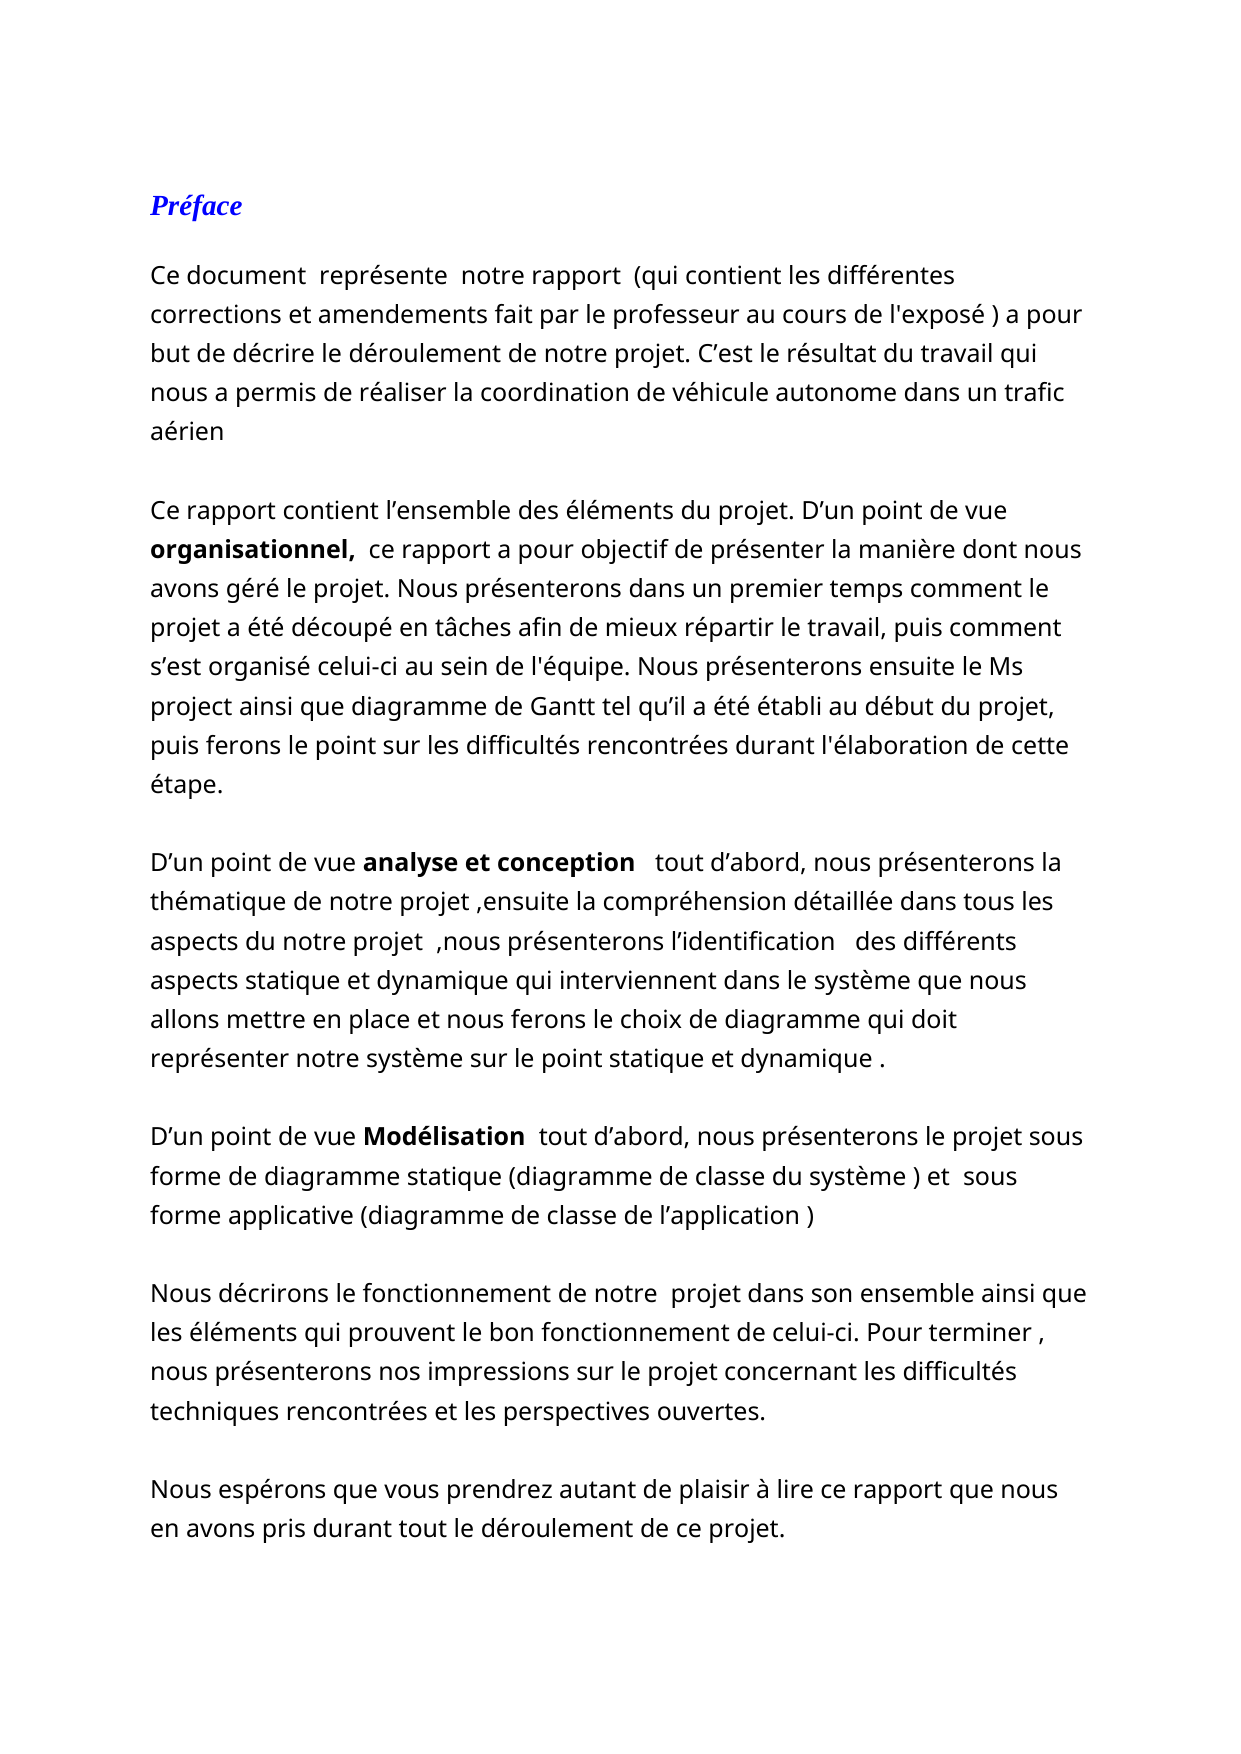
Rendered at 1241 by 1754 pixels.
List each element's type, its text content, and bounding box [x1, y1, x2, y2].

text Ce document représente notre rapport (qui contient les différentes corrections et amendements fait par le professeur au cours de l'exposé ) a pour but de décrire le déroulement de notre projet. C’est le résultat du travail qui nous a permis de réaliser la coordination de véhicule autonome dans un trafic aérien [150, 257, 1090, 448]
text Ce rapport contient l’ensemble des éléments du projet. D’un point de vue organisationnel, ce rapport a pour objectif de présenter la manière dont nous avons géré le projet. Nous présenterons dans un premier temps comment le projet a été découpé en tâches afin de mieux répartir le travail, puis comment s’est organisé celui-ci au sein de l'équipe. Nous présenterons ensuite le Ms project ainsi que diagramme de Gantt tel qu’il a été établi au début du projet, puis ferons le point sur les difficultés rencontrées durant l'élaboration de cette étape. [150, 492, 1090, 801]
text Nous décrirons le fonctionnement de notre projet dans son ensemble ainsi que les éléments qui prouvent le bon fonctionnement de celui-ci. Pour terminer , nous présenterons nos impressions sur le projet concernant les difficultés techniques rencontrées et les perspectives ouvertes. [150, 1276, 1090, 1427]
text Préface [150, 188, 1090, 222]
text D’un point de vue Modélisation tout d’abord, nous présenterons le projet sous forme de diagramme statique (diagramme de classe du système ) et sous forme applicative (diagramme de classe de l’application ) [150, 1119, 1090, 1231]
text D’un point de vue analyse et conception tout d’abord, nous présenterons la thématique de notre projet ,ensuite la compréhension détaillée dans tous les aspects du notre projet ,nous présenterons l’identification des différents aspects statique et dynamique qui interviennent dans le système que nous allons mettre en place et nous ferons le choix de diagramme qui doit représenter notre système sur le point statique et dynamique . [150, 845, 1090, 1075]
text Nous espérons que vous prendrez autant de plaisir à lire ce rapport que nous en avons pris durant tout le déroulement de ce projet. [150, 1471, 1090, 1545]
